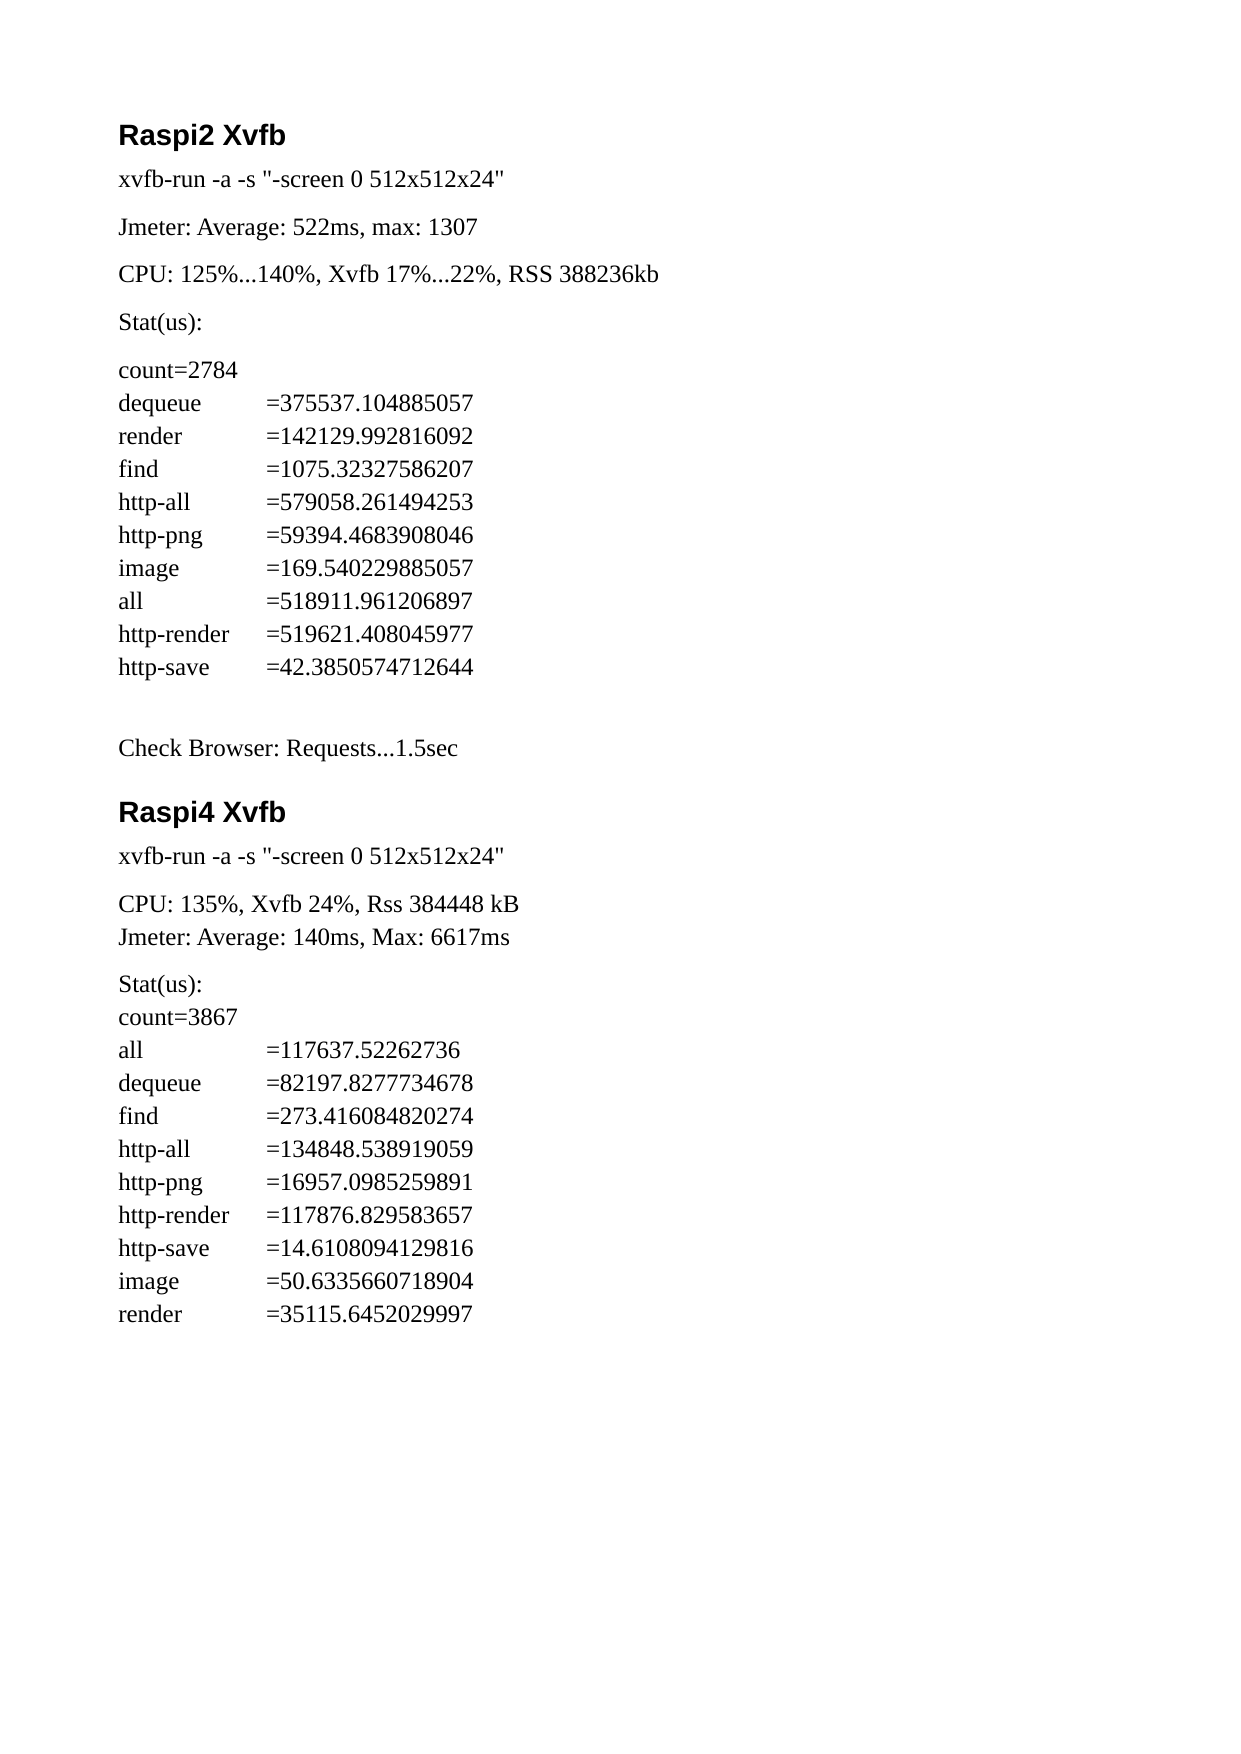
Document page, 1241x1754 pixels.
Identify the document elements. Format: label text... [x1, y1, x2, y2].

text xvfb-run -a -s "-screen 0 512x512x24" [118, 164, 1122, 193]
subtitle Raspi2 Xvfb [118, 118, 1122, 152]
text xvfb-run -a -s "-screen 0 512x512x24" [118, 841, 1122, 870]
text Stat(us): count=3867 all =117637.52262736 dequeue =82197.8277734678 find =273.416084820274 http-all =134848.538919059 http-png =16957.0985259891 http-render =117876.829583657 http-save =14.6108094129816 image =50.6335660718904 render =35115.6452029997 [118, 969, 1122, 1328]
text Stat(us): [118, 307, 1122, 336]
text Jmeter: Average: 522ms, max: 1307 [118, 212, 1122, 241]
text CPU: 135%, Xvfb 24%, Rss 384448 kB Jmeter: Average: 140ms, Max: 6617ms [118, 889, 1122, 950]
text Check Browser: Requests...1.5sec [118, 733, 1122, 761]
text count=2784 dequeue =375537.104885057 render =142129.992816092 find =1075.32327586207 http-all =579058.261494253 http-png =59394.4683908046 image =169.540229885057 all =518911.961206897 http-render =519621.408045977 http-save =42.3850574712644 [118, 355, 1122, 714]
text CPU: 125%...140%, Xvfb 17%...22%, RSS 388236kb [118, 259, 1122, 288]
subtitle Raspi4 Xvfb [118, 795, 1122, 828]
